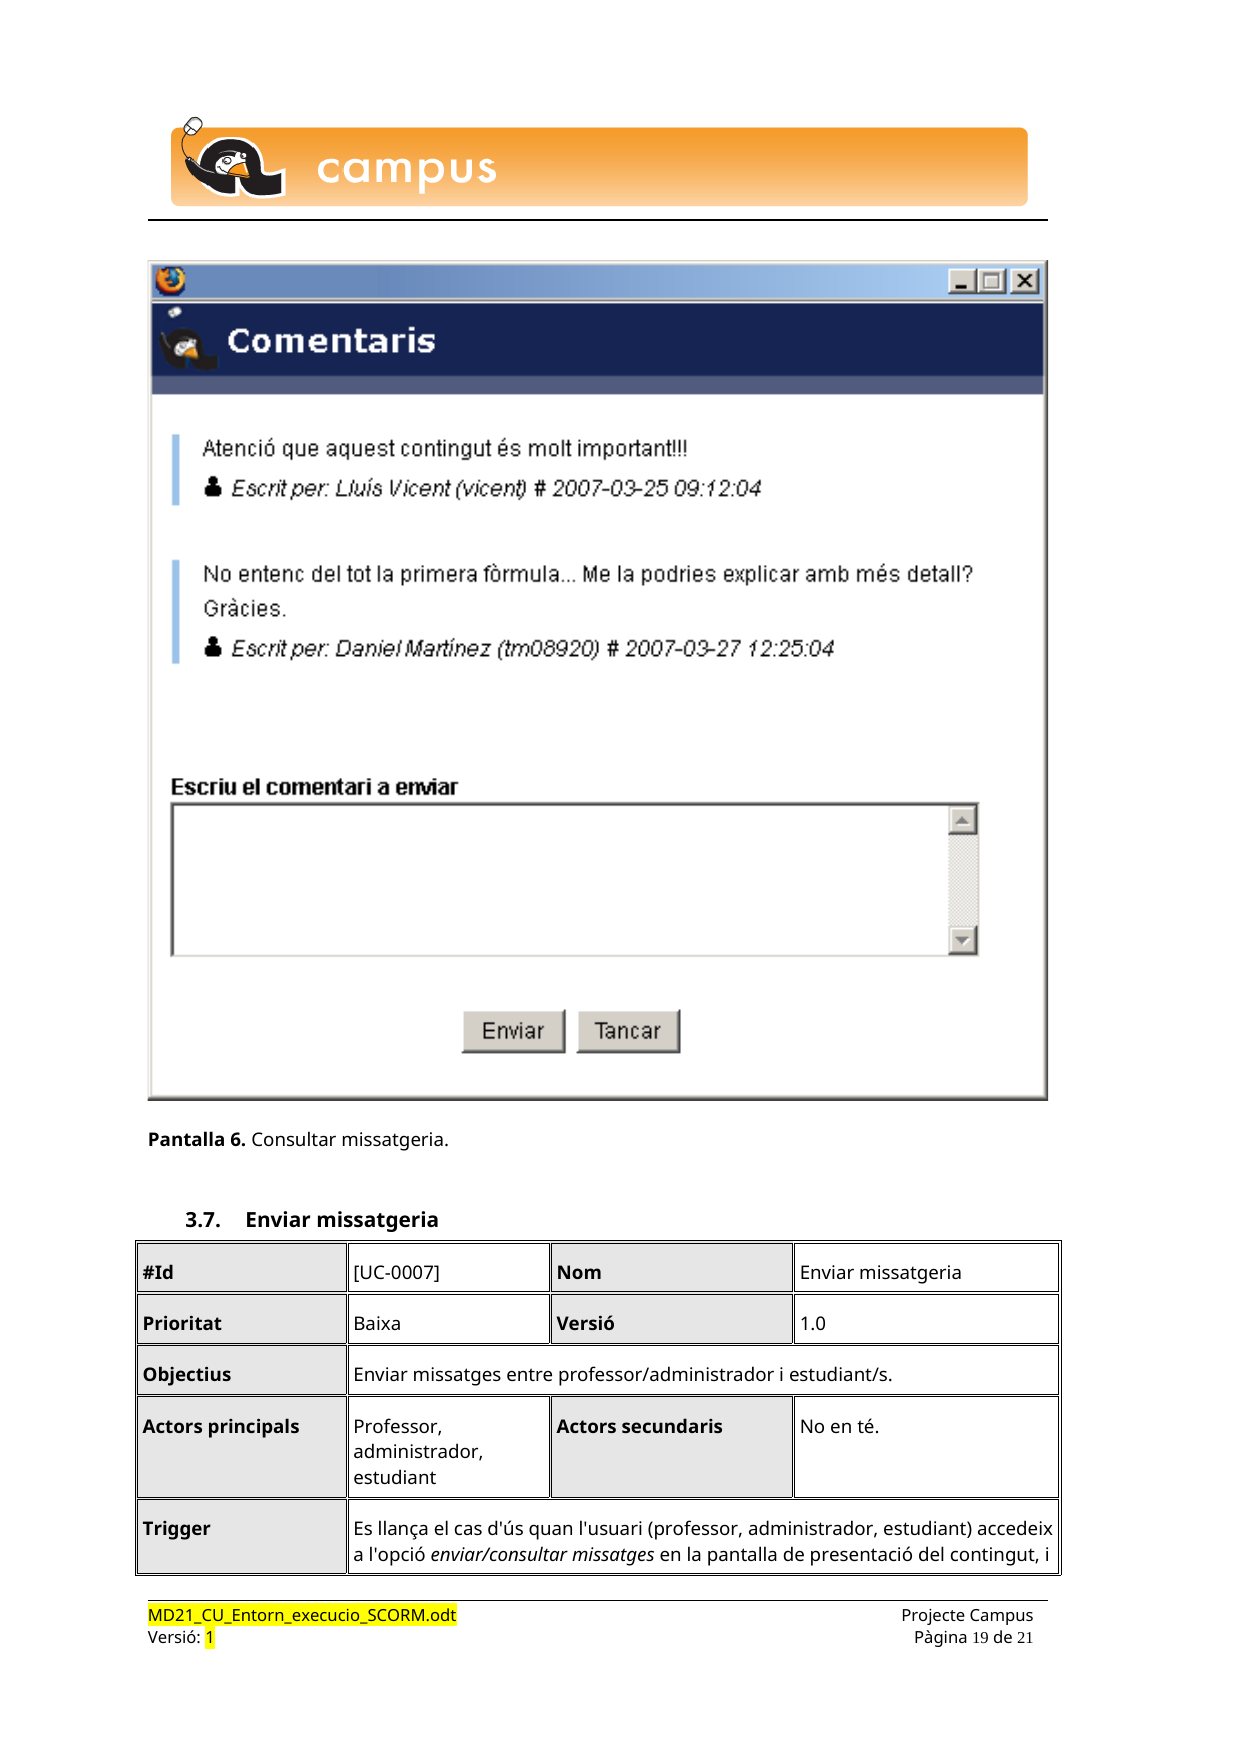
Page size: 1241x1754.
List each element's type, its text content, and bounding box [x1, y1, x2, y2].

table_cell 1.0 [795, 1295, 1058, 1343]
table_header Nom [552, 1244, 792, 1291]
table_cell Es llança el cas d'ús quan l'usuari (professor, administrador, estudiant) accedeix a l'opció enviar/consultar missatges en la pantalla de presentació del contingut, i [349, 1500, 1058, 1573]
table_header [UC-0007] [349, 1244, 549, 1291]
picture [164, 114, 1033, 209]
picture [147, 260, 1049, 1101]
table_cell Versió [552, 1295, 792, 1343]
table_header #Id [138, 1244, 346, 1291]
table_cell Actors principals [138, 1397, 346, 1497]
table_cell Prioritat [138, 1295, 346, 1343]
table_cell No en té. [795, 1397, 1058, 1497]
text Pantalla 6. Consultar missatgeria. [148, 1126, 1048, 1152]
table_cell Baixa [349, 1295, 549, 1343]
table_cell Trigger [138, 1500, 346, 1573]
table_header Enviar missatgeria [795, 1244, 1058, 1291]
table_cell Objectius [138, 1346, 346, 1394]
subtitle Enviar missatgeria [185, 1205, 1048, 1234]
table_cell Actors secundaris [552, 1397, 792, 1497]
table_cell Professor, administrador, estudiant [349, 1397, 549, 1497]
table_cell Enviar missatges entre professor/administrador i estudiant/s. [349, 1346, 1058, 1394]
